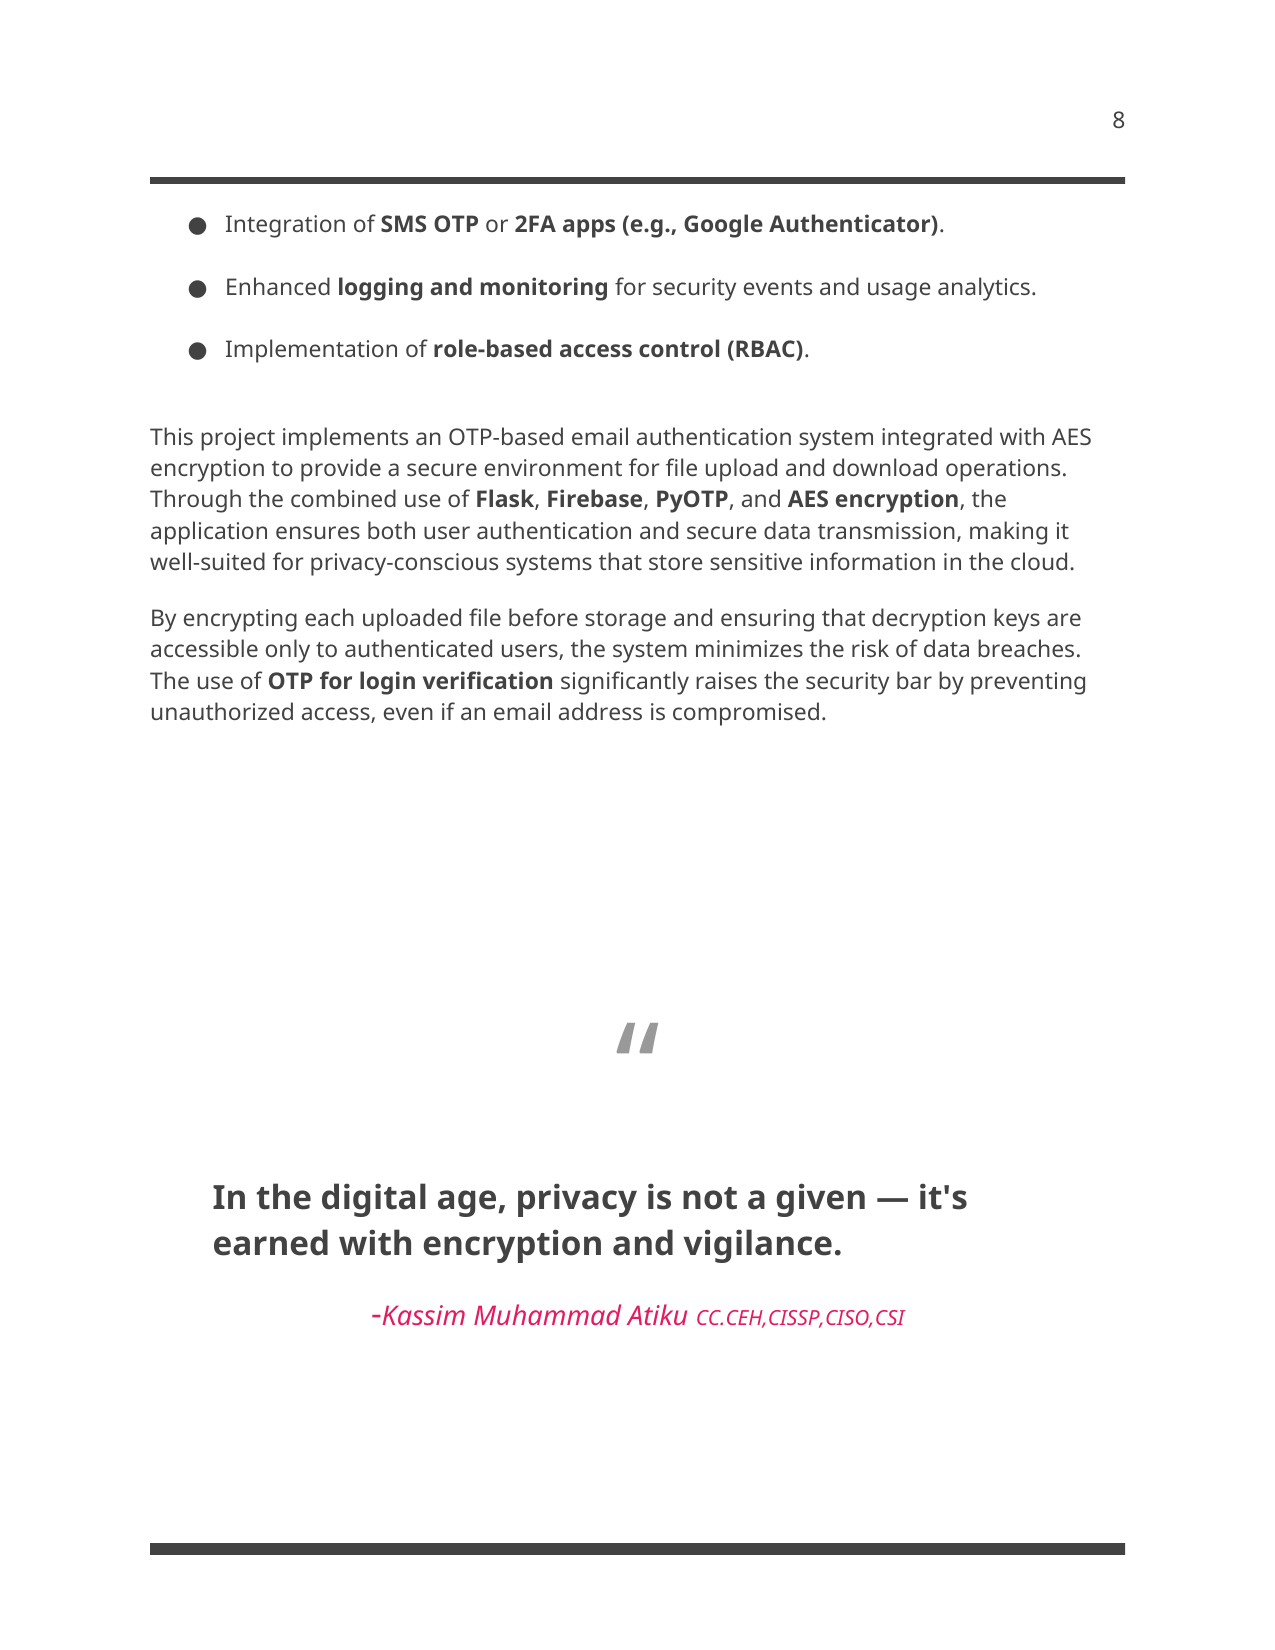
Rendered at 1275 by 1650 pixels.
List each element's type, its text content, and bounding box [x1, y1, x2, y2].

list Implementation of role-based access control (RBAC). [187, 333, 1125, 396]
picture [150, 1543, 1125, 1555]
picture [150, 177, 1125, 184]
text -Kassim Muhammad Atiku CC.CEH,CISSP,CISO,CSI [150, 1290, 1125, 1335]
text “ [150, 979, 1125, 1149]
list Integration of SMS OTP or 2FA apps (e.g., Google Authenticator). [187, 208, 1125, 271]
text In the digital age, privacy is not a given — it's earned with encryption and vigilance. [212, 1174, 1062, 1265]
list Enhanced logging and monitoring for security events and usage analytics. [187, 271, 1125, 333]
text By encrypting each uploaded file before storage and ensuring that decryption keys are accessible only to authenticated users, the system minimizes the risk of data breaches. The use of OTP for login verification significantly raises the security bar by preventing unauthorized access, even if an email address is compromised. [150, 602, 1125, 727]
text This project implements an OTP-based email authentication system integrated with AES encryption to provide a secure environment for file upload and download operations. Through the combined use of Flask, Firebase, PyOTP, and AES encryption, the application ensures both user authentication and secure data transmission, making it well-suited for privacy-conscious systems that store sensitive information in the cloud. [150, 421, 1125, 577]
